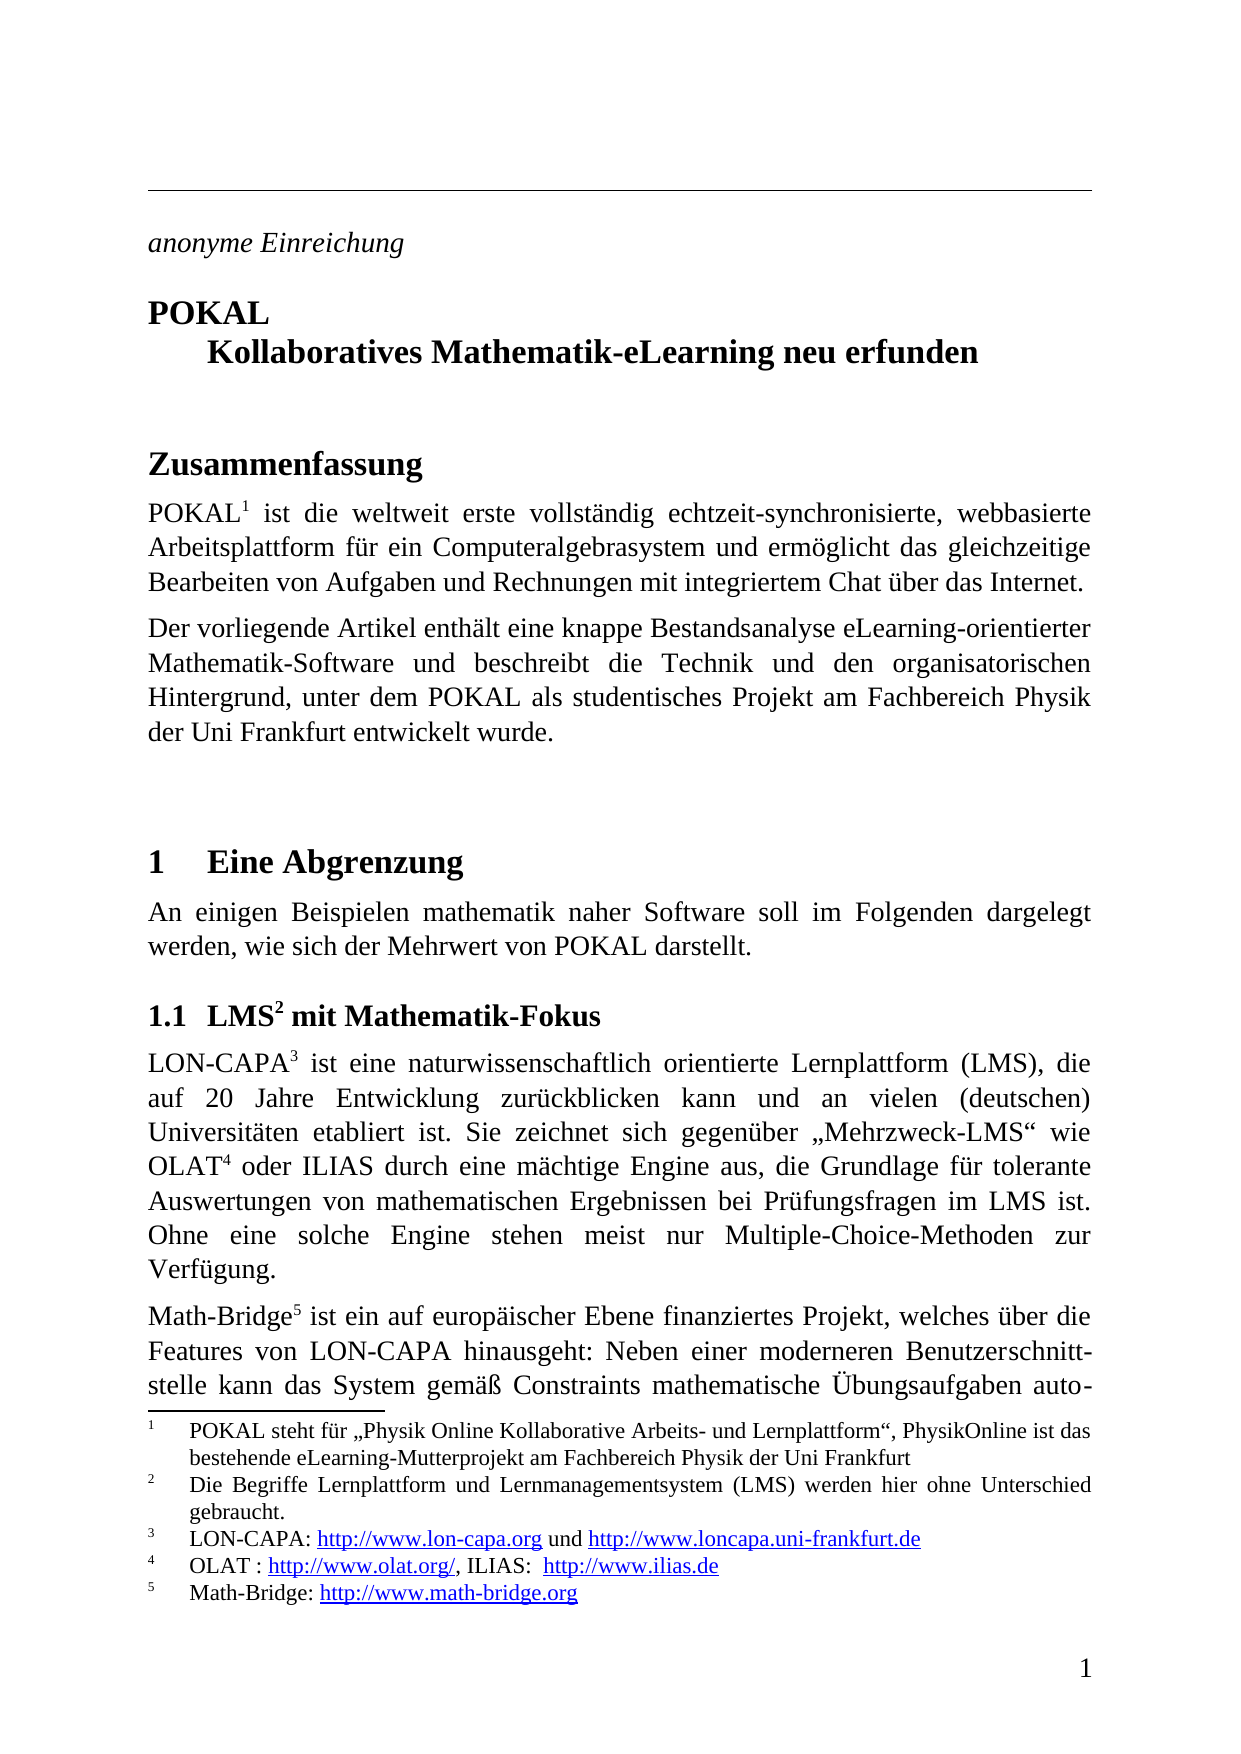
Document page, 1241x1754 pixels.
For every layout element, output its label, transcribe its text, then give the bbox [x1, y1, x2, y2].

text LON-CAPA: http://www.lon-capa.org und http://www.loncapa.uni-frankfurt.de [148, 1525, 1092, 1552]
text An einigen Beispielen mathematik naher Software soll im Folgenden dargelegt werden, wie sich der Mehrwert von POKAL darstellt. [148, 894, 1092, 962]
text POKAL steht für „Physik Online Kollaborative Arbeits- und Lernplattform“, PhysikOnline ist das bestehende eLearning-Mutterprojekt am Fachbereich Physik der Uni Frankfurt [148, 1417, 1092, 1471]
text Der vorliegende Artikel enthält eine knappe Bestandsanalyse eLearning-orientierter Mathematik-Software und beschreibt die Technik und den organisatorischen Hintergrund, unter dem POKAL als studentisches Projekt am Fachbereich Physik der Uni Frankfurt entwickelt wurde. [148, 610, 1092, 748]
text POKAL ist die weltweit erste vollständig echtzeit-synchronisierte, webbasierte Arbeitsplattform für ein Computeralgebrasystem und ermöglicht das gleichzeitige Bearbeiten von Aufgaben und Rechnungen mit integriertem Chat über das Internet. [148, 495, 1092, 598]
text OLAT : http://www.olat.org/, ILIAS: http://www.ilias.de [148, 1552, 1092, 1579]
text 1.1 LMS mit Mathematik-Fokus [148, 997, 1092, 1033]
text Math-Bridge: http://www.math-bridge.org [148, 1579, 1092, 1606]
text anonyme Einreichung [148, 225, 1092, 258]
text LON-CAPA ist eine naturwissenschaftlich orientierte Lernplattform (LMS), die auf 20 Jahre Entwicklung zurückblicken kann und an vielen (deutschen) Universitäten etabliert ist. Sie zeichnet sich gegenüber „Mehrzweck-LMS“ wie OLAT oder ILIAS durch eine mächtige Engine aus, die Grundlage für tolerante Auswertungen von mathematischen Ergebnissen bei Prüfungsfragen im LMS ist. Ohne eine solche Engine stehen meist nur Multiple-Choice-Methoden zur Verfügung. [148, 1045, 1092, 1286]
text Zusammenfassung [148, 443, 1092, 482]
text Die Begriffe Lernplattform und Lernmanagementsystem (LMS) werden hier ohne Unterschied gebraucht. [148, 1471, 1092, 1525]
text Math-Bridge ist ein auf europäischer Ebene finanziertes Projekt, welches über die Features von LON-CAPA hinausgeht: Neben einer moderneren Benutzer­schnitt­stelle kann das System gemäß Constraints mathematische Übungsaufgaben auto­ [148, 1298, 1092, 1401]
text POKAL Kollaboratives Mathematik-eLearning neu erfunden [148, 292, 1092, 371]
text 1 Eine Abgrenzung [148, 842, 1092, 881]
